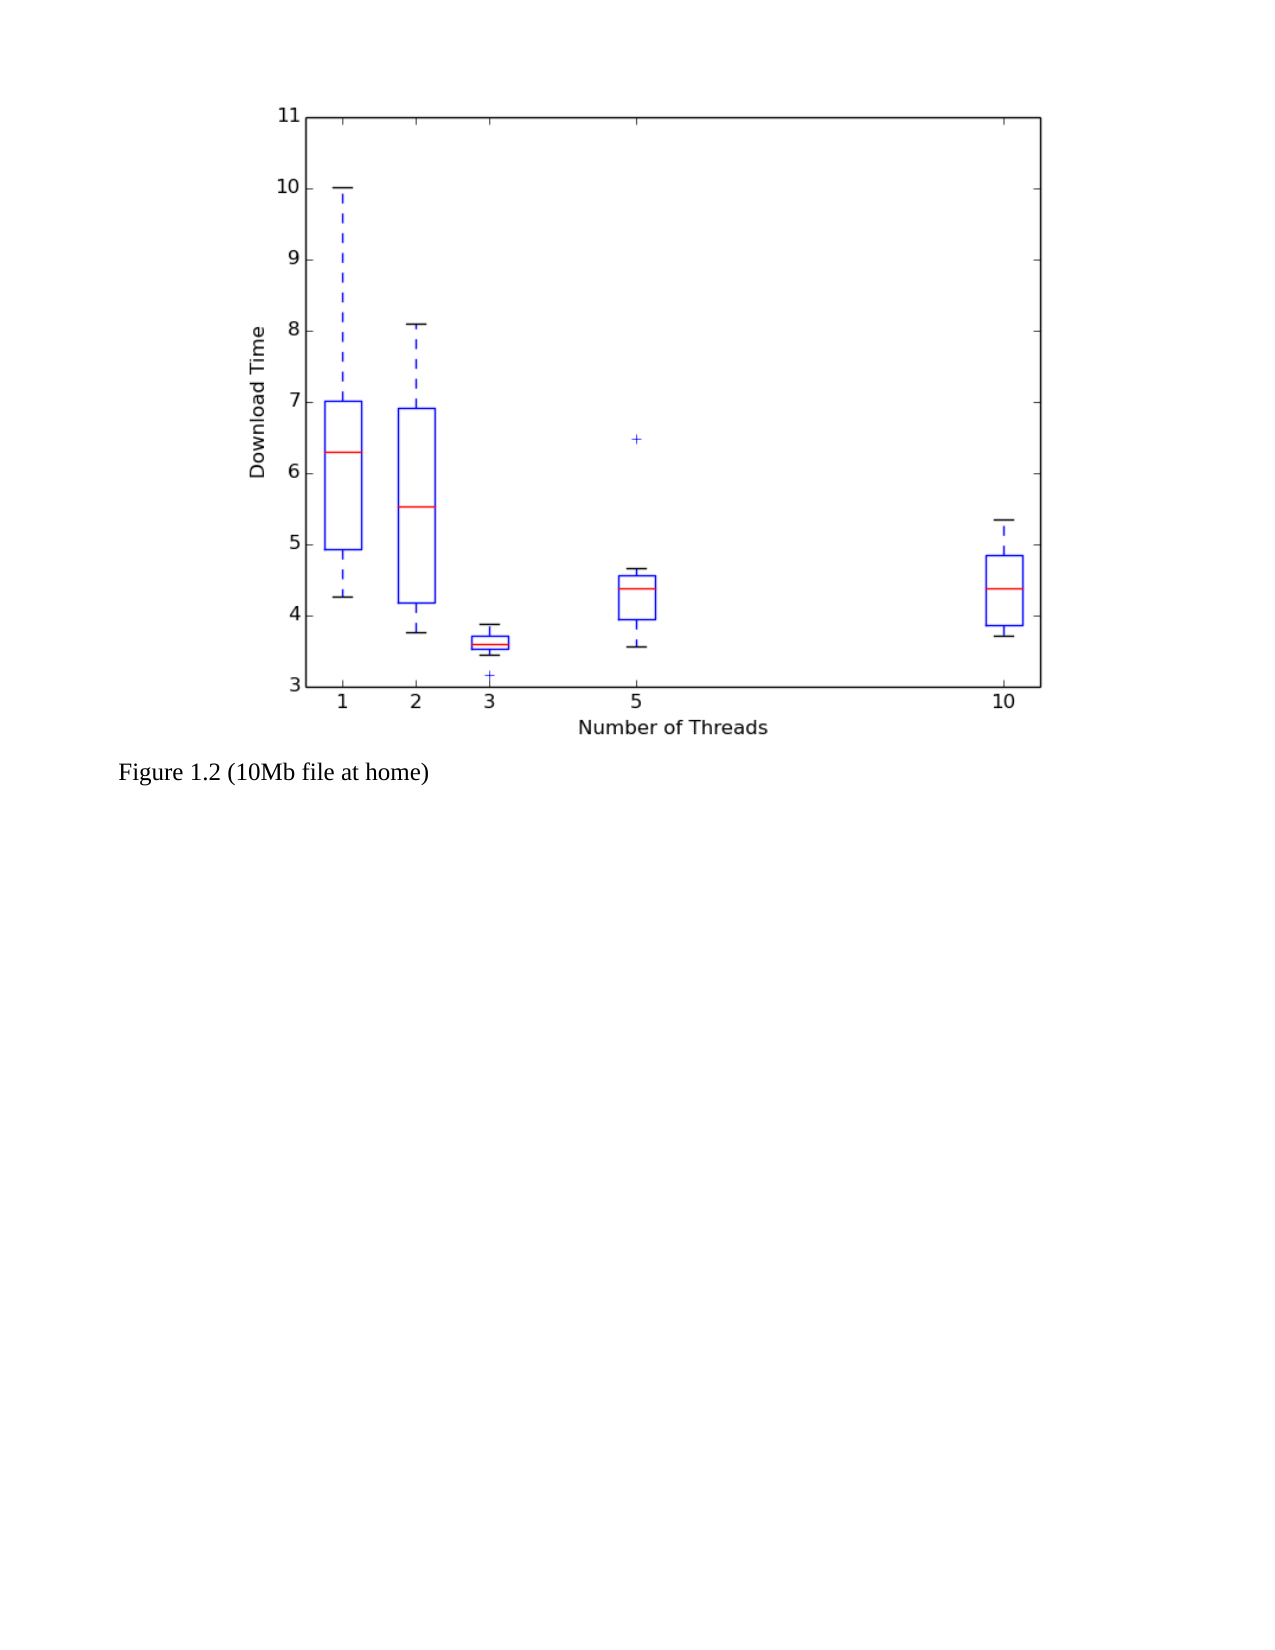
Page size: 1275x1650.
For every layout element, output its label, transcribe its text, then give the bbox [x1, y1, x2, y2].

picture [187, 82, 1088, 758]
text Figure 1.2 (10Mb file at home) [118, 118, 1157, 786]
